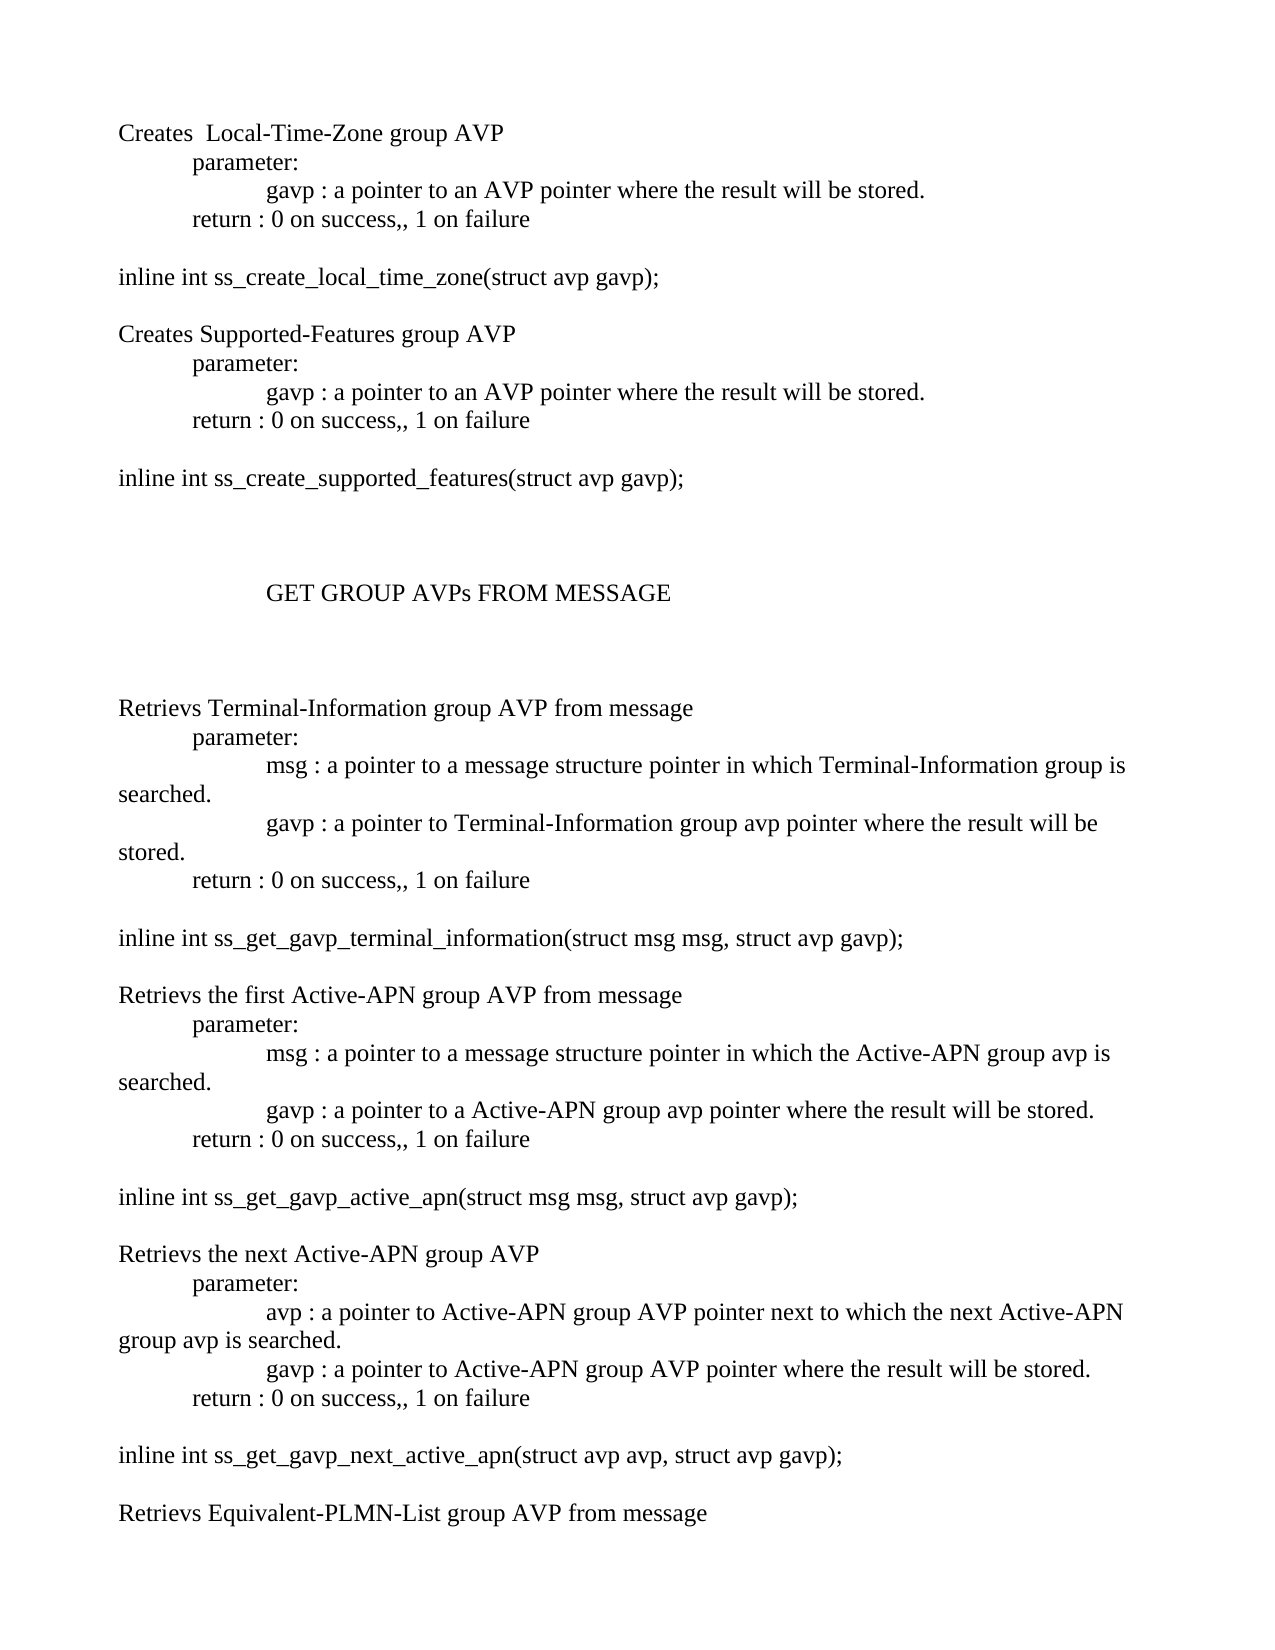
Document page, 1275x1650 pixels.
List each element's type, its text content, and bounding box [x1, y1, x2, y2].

text gavp : a pointer to Active-APN group AVP pointer where the result will be stored. [118, 1354, 1157, 1383]
text GET GROUP AVPs FROM MESSAGE [118, 578, 1157, 636]
text Creates Local-Time-Zone group AVP [118, 118, 1157, 147]
text gavp : a pointer to an AVP pointer where the result will be stored. [118, 377, 1157, 406]
text msg : a pointer to a message structure pointer in which Terminal-Information group is searched. [118, 751, 1157, 808]
text parameter: [118, 1009, 1157, 1038]
text parameter: [118, 722, 1157, 751]
text parameter: [118, 1268, 1157, 1297]
text return : 0 on success,, 1 on failure [118, 1383, 1157, 1412]
text gavp : a pointer to an AVP pointer where the result will be stored. [118, 176, 1157, 204]
text Retrievs Equivalent-PLMN-List group AVP from message [118, 1498, 1157, 1527]
text return : 0 on success,, 1 on failure [118, 204, 1157, 233]
text return : 0 on success,, 1 on failure [118, 1124, 1157, 1153]
text inline int ss_get_gavp_terminal_information(struct msg msg, struct avp gavp); [118, 923, 1157, 952]
text inline int ss_get_gavp_next_active_apn(struct avp avp, struct avp gavp); [118, 1441, 1157, 1469]
text inline int ss_get_gavp_active_apn(struct msg msg, struct avp gavp); [118, 1182, 1157, 1211]
text gavp : a pointer to Terminal-Information group avp pointer where the result will be stored. [118, 808, 1157, 866]
text inline int ss_create_supported_features(struct avp gavp); [118, 463, 1157, 492]
text Retrievs the first Active-APN group AVP from message [118, 981, 1157, 1009]
text return : 0 on success,, 1 on failure [118, 866, 1157, 894]
text parameter: [118, 348, 1157, 377]
text Creates Supported-Features group AVP [118, 319, 1157, 348]
text gavp : a pointer to a Active-APN group avp pointer where the result will be stored. [118, 1096, 1157, 1124]
text parameter: [118, 147, 1157, 176]
text Retrievs Terminal-Information group AVP from message [118, 693, 1157, 722]
text msg : a pointer to a message structure pointer in which the Active-APN group avp is searched. [118, 1038, 1157, 1096]
text inline int ss_create_local_time_zone(struct avp gavp); [118, 262, 1157, 291]
text Retrievs the next Active-APN group AVP [118, 1239, 1157, 1268]
text return : 0 on success,, 1 on failure [118, 406, 1157, 434]
text avp : a pointer to Active-APN group AVP pointer next to which the next Active-APN group avp is searched. [118, 1297, 1157, 1354]
